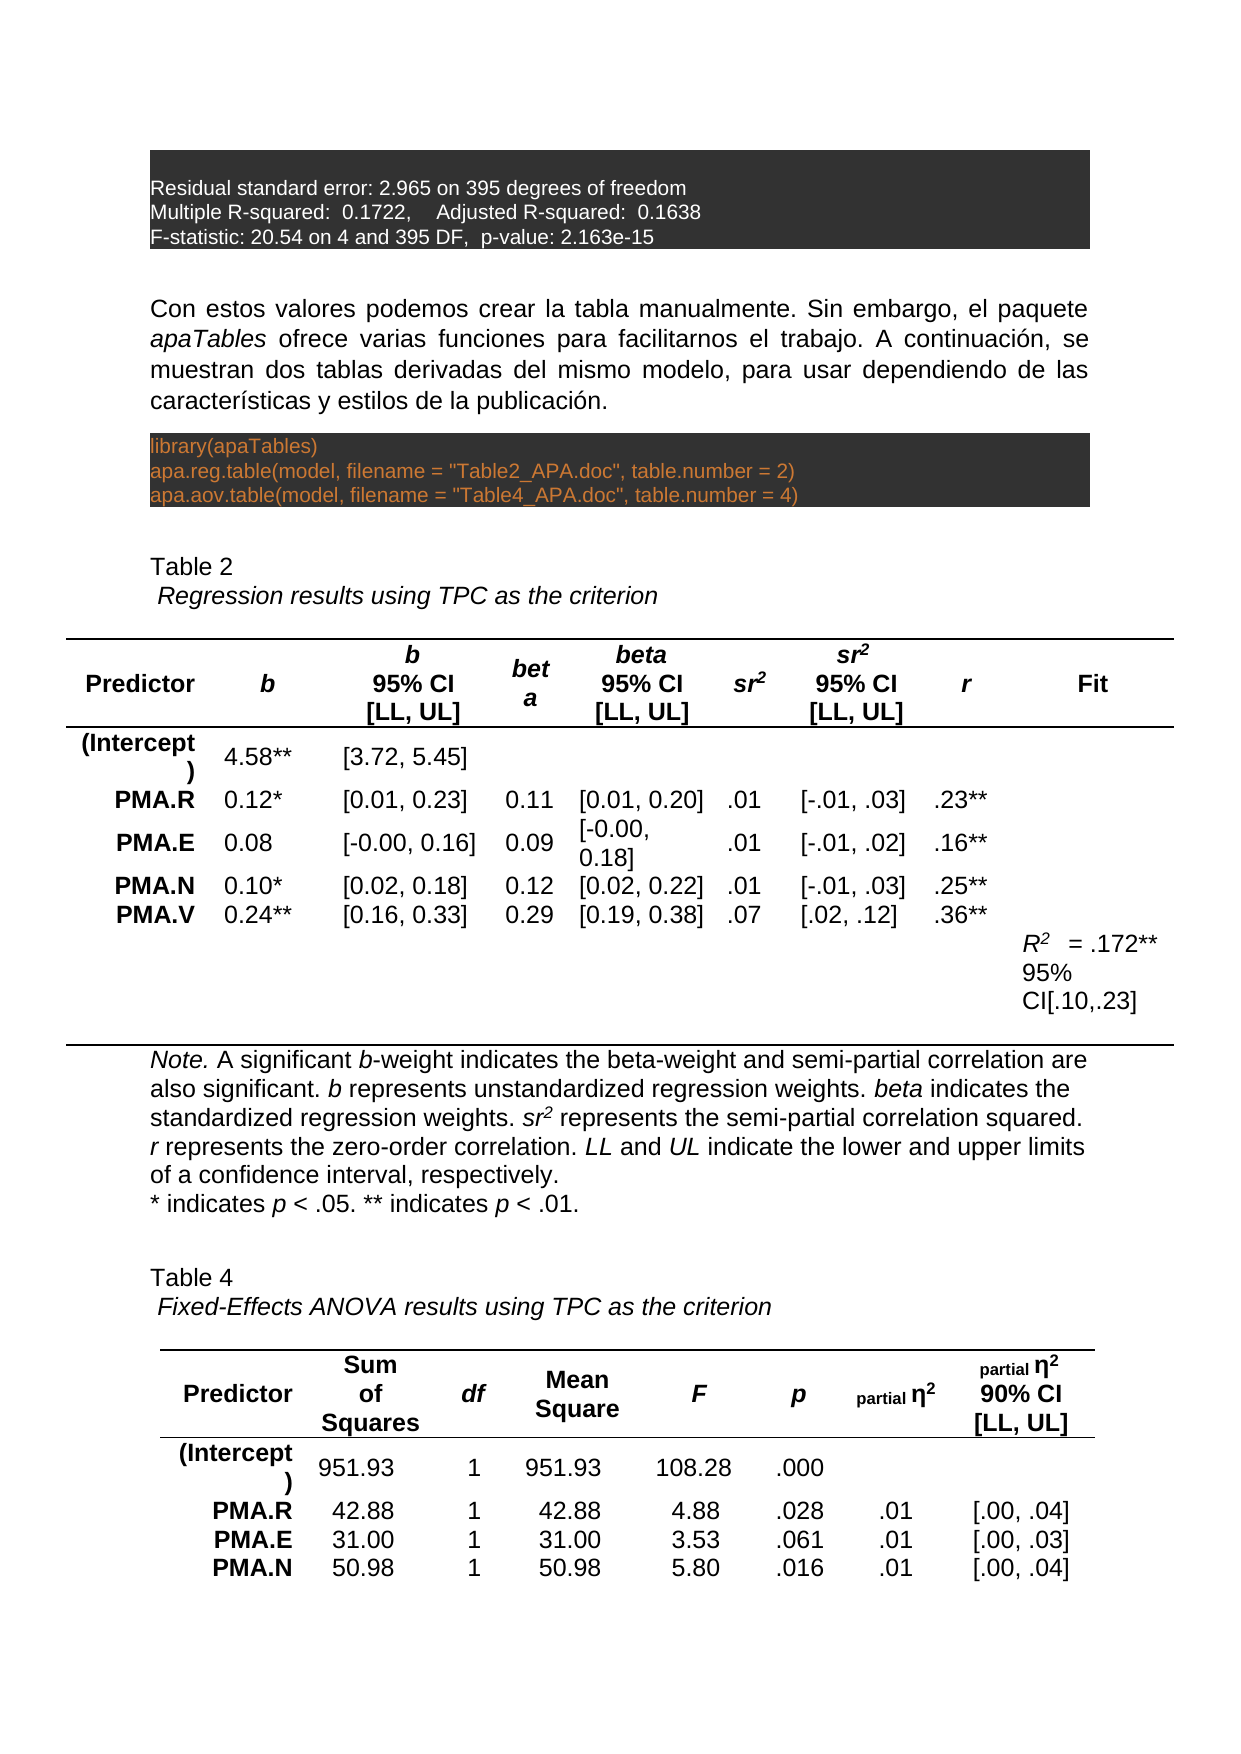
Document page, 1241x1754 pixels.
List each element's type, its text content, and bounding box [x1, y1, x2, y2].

table_header b 95% CI [LL, UL] [332, 640, 494, 726]
table_cell .01 [844, 1496, 947, 1524]
table_cell PMA.E [160, 1525, 303, 1553]
table_cell (Intercept) [160, 1438, 303, 1496]
table_cell 95% CI[.10,.23] [1011, 958, 1174, 1015]
table_header Predictor [66, 640, 205, 726]
table_cell .061 [755, 1525, 844, 1553]
table_cell PMA.N [160, 1553, 303, 1582]
table_cell [569, 958, 716, 1015]
table_cell [-0.00, 0.18] [569, 814, 716, 871]
text Multiple R-squared: 0.1722, Adjusted R-squared: 0.1638 [150, 199, 1090, 224]
table_cell 951.93 [510, 1438, 645, 1496]
table_cell [790, 1015, 923, 1044]
table_cell .16** [923, 814, 1011, 871]
table_cell 951.93 [303, 1438, 438, 1496]
table_cell 0.09 [495, 814, 568, 871]
table_cell .36** [923, 900, 1011, 929]
table_cell 1 [438, 1496, 510, 1524]
table_cell (Intercept) [66, 728, 205, 785]
table_header b [205, 640, 332, 726]
table_cell [923, 728, 1011, 785]
table_cell 0.10* [205, 871, 332, 900]
table_cell .01 [716, 785, 790, 814]
text Fixed-Effects ANOVA results using TPC as the criterion [150, 1291, 1090, 1320]
table_cell [716, 728, 790, 785]
table_cell [844, 1438, 947, 1496]
table_cell .016 [755, 1553, 844, 1582]
table_header Sum of Squares [303, 1351, 438, 1437]
table_cell [923, 929, 1011, 958]
table_header Fit [1011, 640, 1174, 726]
table_cell .23** [923, 785, 1011, 814]
table_cell [-.01, .03] [790, 785, 923, 814]
table_cell [495, 728, 568, 785]
text apa.aov.table(model, filename = "Table4_APA.doc", table.number = 4) [150, 482, 1090, 507]
text Regression results using TPC as the criterion [150, 581, 1090, 609]
table_cell [1011, 814, 1174, 871]
table_cell [569, 1015, 716, 1044]
table_cell [3.72, 5.45] [332, 728, 494, 785]
table_cell 1 [438, 1525, 510, 1553]
text Table 4 [150, 1263, 1090, 1291]
table_cell PMA.E [66, 814, 205, 871]
table_cell PMA.R [66, 785, 205, 814]
table_cell [716, 1015, 790, 1044]
table_cell .028 [755, 1496, 844, 1524]
table_cell 50.98 [510, 1553, 645, 1582]
table_cell [790, 728, 923, 785]
table_header beta 95% CI [LL, UL] [569, 640, 716, 726]
table_cell [.02, .12] [790, 900, 923, 929]
table_cell [790, 929, 923, 958]
text F-statistic: 20.54 on 4 and 395 DF, p-value: 2.163e-15 [150, 224, 1090, 249]
table_cell [205, 958, 332, 1015]
table_cell 42.88 [303, 1496, 438, 1524]
table_cell 1 [438, 1553, 510, 1582]
text apa.reg.table(model, filename = "Table2_APA.doc", table.number = 2) [150, 458, 1090, 482]
table_header partial η2 [844, 1351, 947, 1437]
table_cell [1011, 1015, 1174, 1044]
table_cell [0.02, 0.18] [332, 871, 494, 900]
table_cell [948, 1438, 1095, 1496]
table_header r [923, 640, 1011, 726]
table_header Predictor [160, 1351, 303, 1437]
table_cell PMA.N [66, 871, 205, 900]
table_header beta [495, 640, 568, 726]
table_header sr2 95% CI [LL, UL] [790, 640, 923, 726]
table_cell [0.19, 0.38] [569, 900, 716, 929]
table_cell [495, 1015, 568, 1044]
table_header partial η2 90% CI [LL, UL] [948, 1351, 1095, 1437]
table_cell [716, 929, 790, 958]
table_cell R2 = .172** [1011, 929, 1174, 958]
table_cell 4.58** [205, 728, 332, 785]
table_cell [0.01, 0.23] [332, 785, 494, 814]
table_cell [569, 929, 716, 958]
table_cell .07 [716, 900, 790, 929]
table_cell [-0.00, 0.16] [332, 814, 494, 871]
table_header p [755, 1351, 844, 1437]
text Table 2 [150, 552, 1090, 581]
table_cell 4.88 [645, 1496, 755, 1524]
table_cell [495, 958, 568, 1015]
table_cell .01 [844, 1553, 947, 1582]
table_cell [66, 958, 205, 1015]
table_cell [.00, .04] [948, 1553, 1095, 1582]
text Con estos valores podemos crear la tabla manualmente. Sin embargo, el paquete apaTables ofrece varias funciones para facilitarnos el trabajo. A continuación, se muestran dos tablas derivadas del mismo modelo, para usar dependiendo de las características y estilos de la publicación. [150, 293, 1090, 414]
table_cell 31.00 [303, 1525, 438, 1553]
table_cell PMA.R [160, 1496, 303, 1524]
table_cell 5.80 [645, 1553, 755, 1582]
table_cell [1011, 900, 1174, 929]
table_cell 108.28 [645, 1438, 755, 1496]
table_cell [332, 958, 494, 1015]
table_header sr2 [716, 640, 790, 726]
table_cell 42.88 [510, 1496, 645, 1524]
table_header F [645, 1351, 755, 1437]
table_cell [0.02, 0.22] [569, 871, 716, 900]
table_cell 31.00 [510, 1525, 645, 1553]
table_cell 0.12* [205, 785, 332, 814]
table_cell [923, 958, 1011, 1015]
table_cell [1011, 871, 1174, 900]
text library(apaTables) [150, 433, 1090, 458]
table_cell .000 [755, 1438, 844, 1496]
table_cell 0.24** [205, 900, 332, 929]
table_cell PMA.V [66, 900, 205, 929]
table_cell [1011, 785, 1174, 814]
table_cell [.00, .03] [948, 1525, 1095, 1553]
table_cell .25** [923, 871, 1011, 900]
table_cell [205, 929, 332, 958]
table_cell 0.08 [205, 814, 332, 871]
text Note. A significant b-weight indicates the beta-weight and semi-partial correlation are also significant. b represents unstandardized regression weights. beta indicates the standardized regression weights. sr2 represents the semi-partial correlation squared. r represents the zero-order correlation. LL and UL indicate the lower and upper limits of a confidence interval, respectively. * indicates p < .05. ** indicates p < .01. [150, 1046, 1090, 1218]
text Residual standard error: 2.965 on 395 degrees of freedom [150, 175, 1090, 199]
table_cell [66, 1015, 205, 1044]
table_cell [-.01, .03] [790, 871, 923, 900]
table_cell [716, 958, 790, 1015]
table_cell [1011, 728, 1174, 785]
table_cell .01 [716, 871, 790, 900]
table_cell 0.11 [495, 785, 568, 814]
table_cell [66, 929, 205, 958]
table_cell 0.29 [495, 900, 568, 929]
table_cell [205, 1015, 332, 1044]
table_header df [438, 1351, 510, 1437]
table_cell [0.01, 0.20] [569, 785, 716, 814]
table_cell [790, 958, 923, 1015]
table_cell [-.01, .02] [790, 814, 923, 871]
table_cell [0.16, 0.33] [332, 900, 494, 929]
table_cell .01 [716, 814, 790, 871]
table_cell .01 [844, 1525, 947, 1553]
table_cell 0.12 [495, 871, 568, 900]
table_cell 3.53 [645, 1525, 755, 1553]
table_cell 1 [438, 1438, 510, 1496]
table_cell [495, 929, 568, 958]
table_cell [.00, .04] [948, 1496, 1095, 1524]
table_header Mean Square [510, 1351, 645, 1437]
table_cell [332, 929, 494, 958]
table_cell [332, 1015, 494, 1044]
table_cell [923, 1015, 1011, 1044]
table_cell 50.98 [303, 1553, 438, 1582]
table_cell [569, 728, 716, 785]
